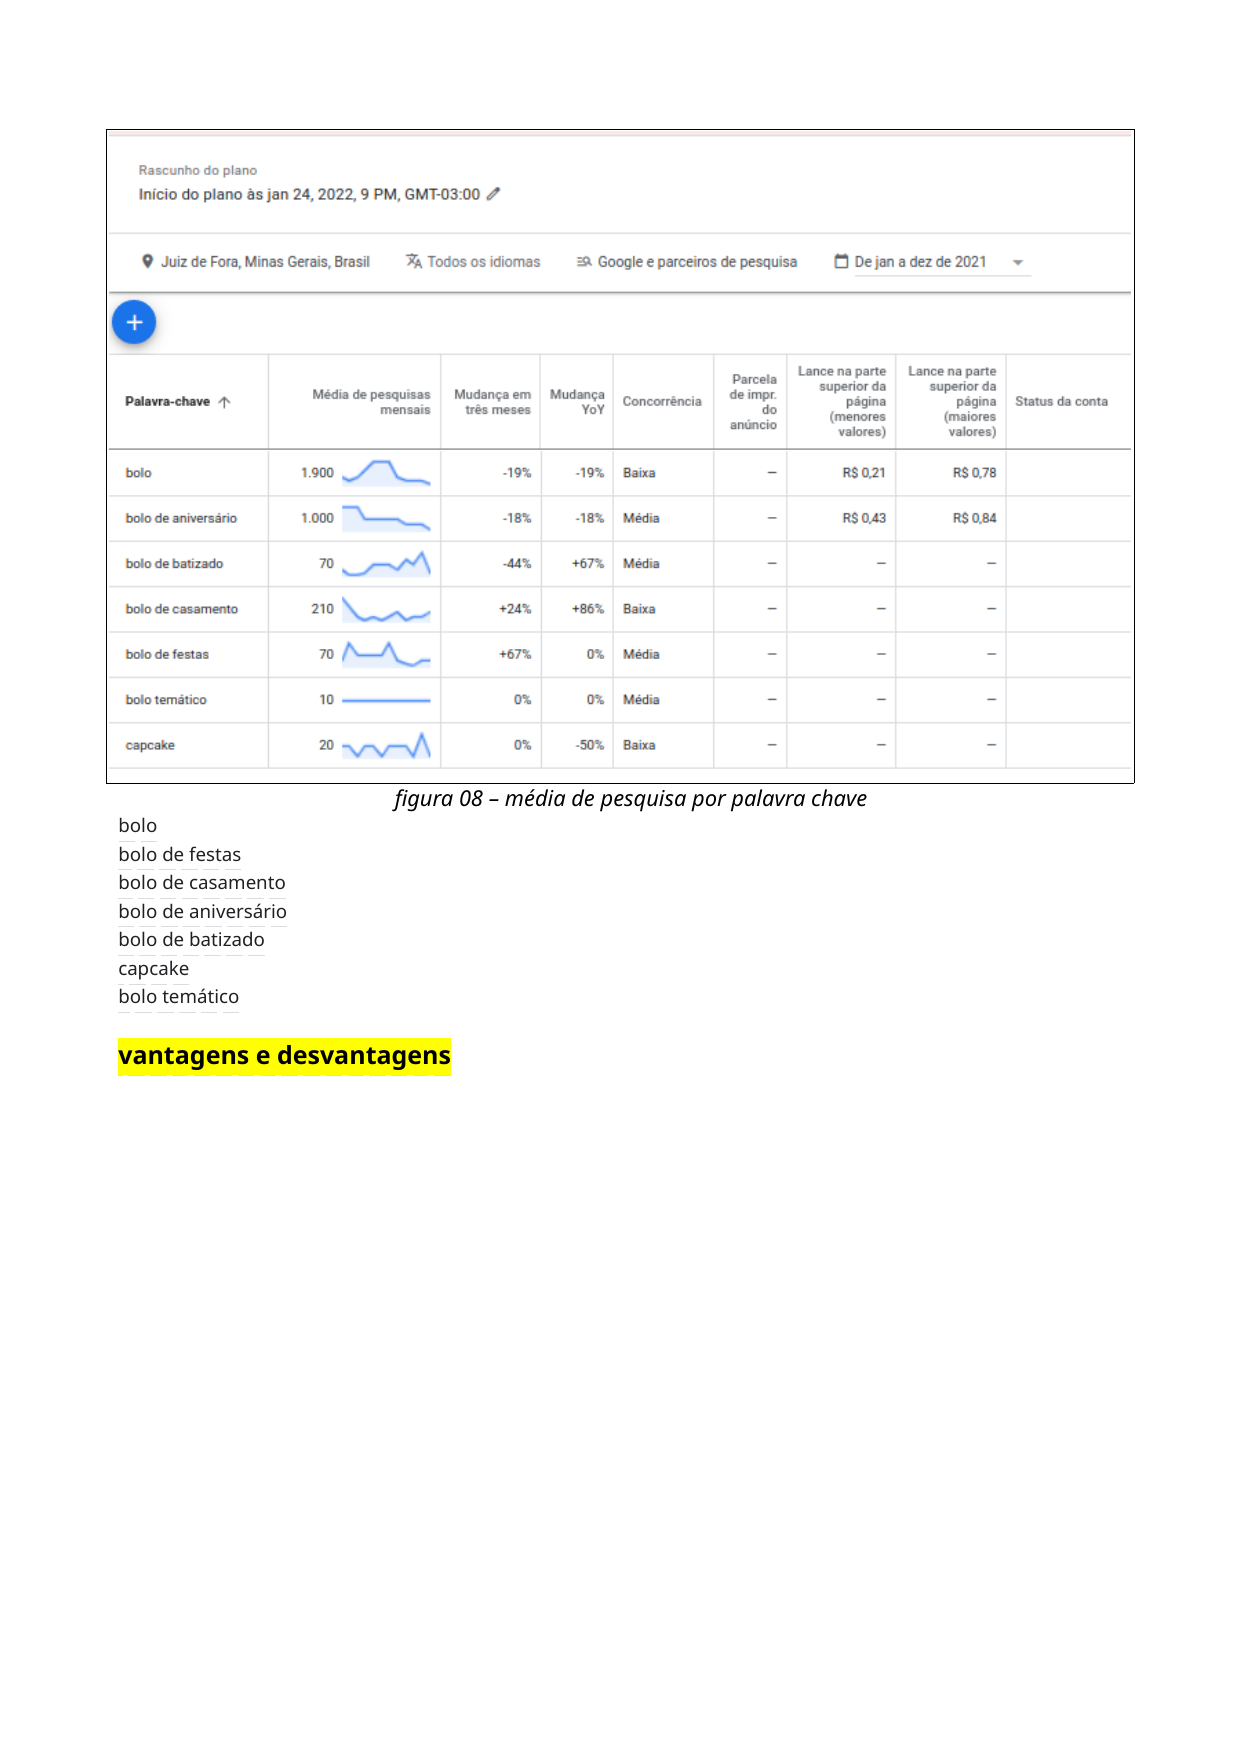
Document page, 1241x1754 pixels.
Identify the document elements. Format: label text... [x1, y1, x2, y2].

text bolo [118, 812, 1146, 841]
text bolo temático [118, 984, 1146, 1012]
text vantagens e desvantagens [118, 1038, 1146, 1075]
text capcake [118, 955, 1146, 984]
text bolo de batizado [118, 927, 1146, 955]
picture [108, 131, 1131, 780]
text bolo de aniversário [118, 898, 1146, 927]
text figura 08 – média de pesquisa por palavra chave [107, 118, 1146, 812]
text bolo de casamento [118, 869, 1146, 898]
text bolo de festas [118, 841, 1146, 869]
